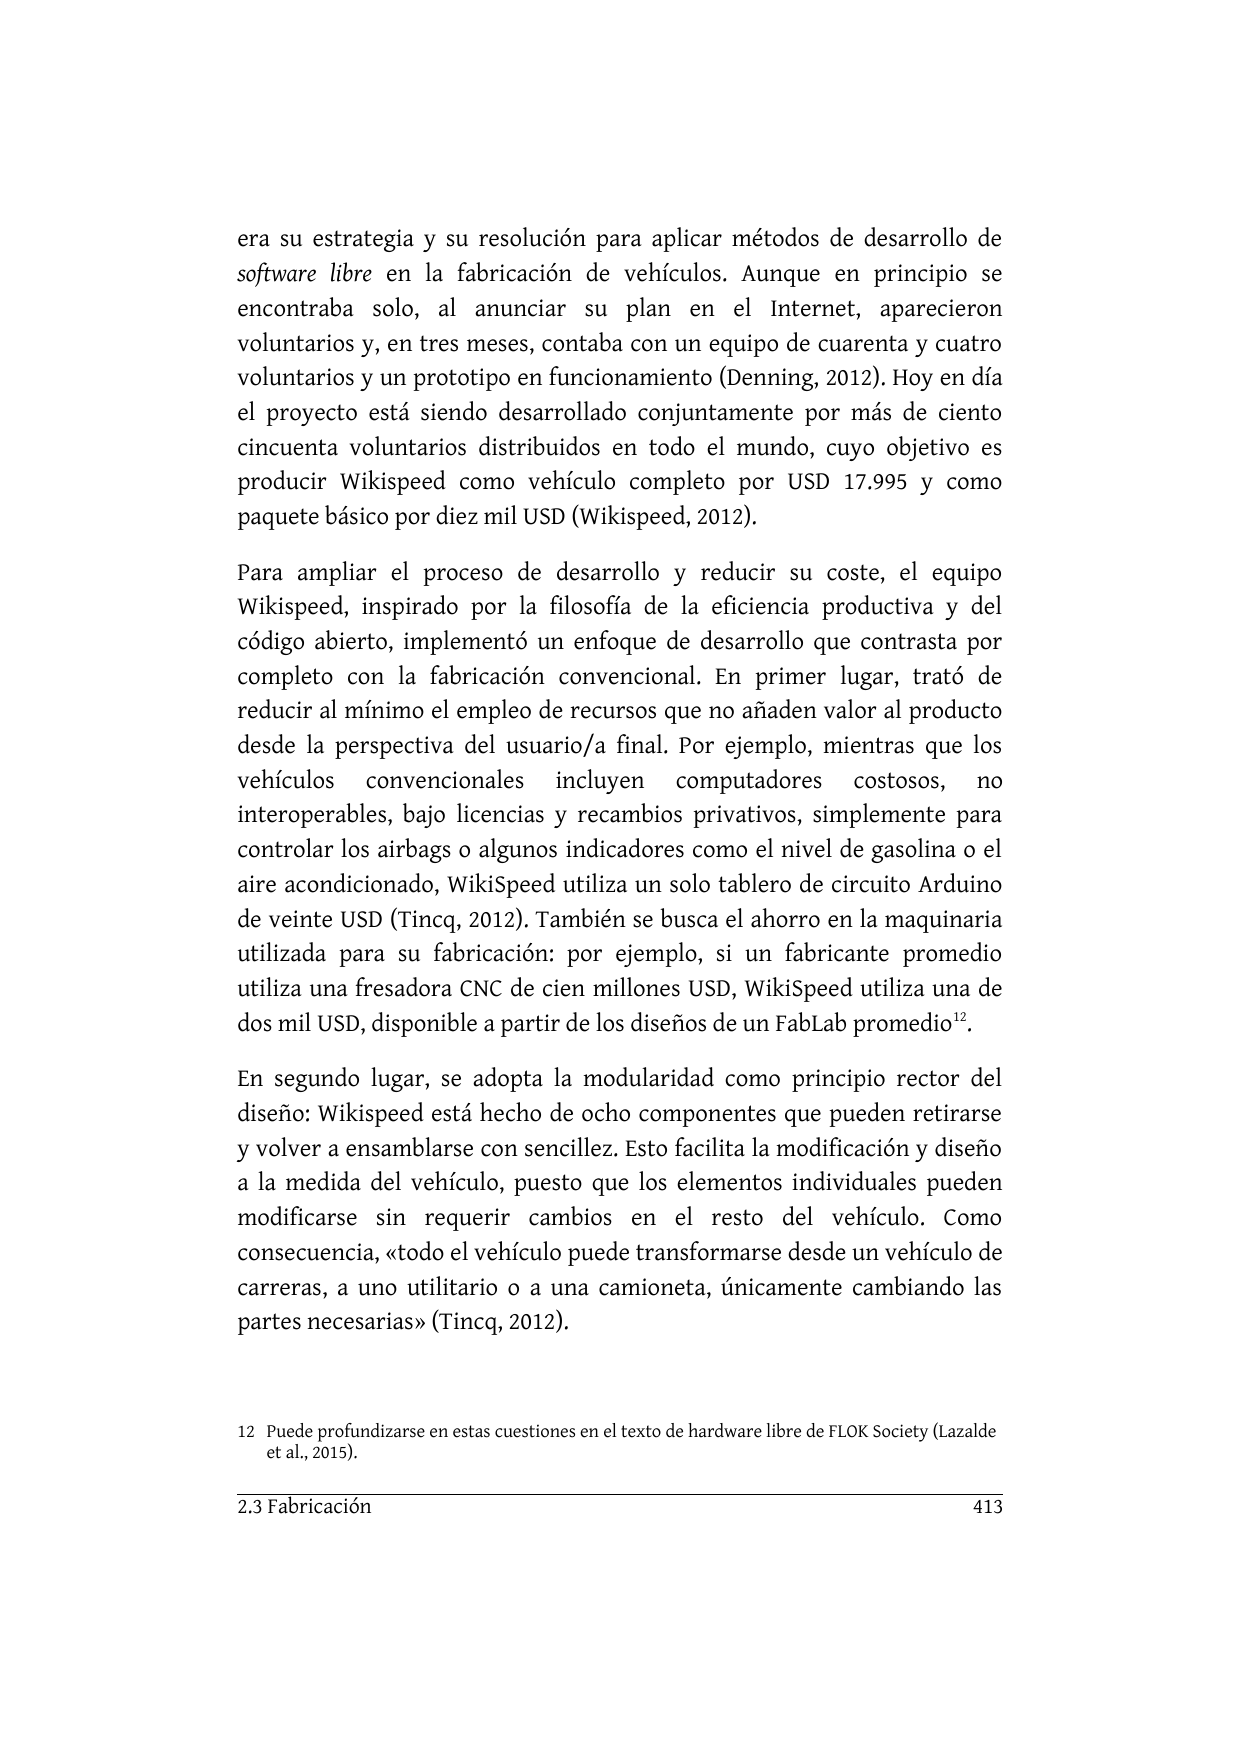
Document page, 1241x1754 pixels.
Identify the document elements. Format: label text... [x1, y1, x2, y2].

text En segundo lugar, se adopta la modularidad como principio rector del diseño: Wikispeed está hecho de ocho componentes que pueden retirarse y volver a ensamblarse con sencillez. Esto facilita la modificación y diseño a la medida del vehículo, puesto que los elementos individuales pueden modificarse sin requerir cambios en el resto del vehículo. Como consecuencia, «todo el vehículo puede transformarse desde un vehículo de carreras, a uno utilitario o a una camioneta, únicamente cambiando las partes necesarias» (Tincq, 2012). [237, 1065, 1003, 1337]
text Puede profundizarse en estas cuestiones en el texto de hardware libre de FLOK Society (Lazalde et al., 2015). [237, 1421, 1003, 1464]
text Para ampliar el proceso de desarrollo y reducir su coste, el equipo Wikispeed, inspirado por la filosofía de la eficiencia productiva y del código abierto, implementó un enfoque de desarrollo que contrasta por completo con la fabricación convencional. En primer lugar, trató de reducir al mínimo el empleo de recursos que no añaden valor al producto desde la perspectiva del usuario/a final. Por ejemplo, mientras que los vehículos convencionales incluyen computadores costosos, no interoperables, bajo licencias y recambios privativos, simplemente para controlar los airbags o algunos indicadores como el nivel de gasolina o el aire acondicionado, WikiSpeed utiliza un solo tablero de circuito Arduino de veinte USD (Tincq, 2012). También se busca el ahorro en la maquinaria utilizada para su fabricación: por ejemplo, si un fabricante promedio utiliza una fresadora CNC de cien millones USD, WikiSpeed utiliza una de dos mil USD, disponible a partir de los diseños de un FabLab promedio. [237, 558, 1003, 1038]
text era su estrategia y su resolución para aplicar métodos de desarrollo de software libre en la fabricación de vehículos. Aunque en principio se encontraba solo, al anunciar su plan en el Internet, aparecieron voluntarios y, en tres meses, contaba con un equipo de cuarenta y cuatro voluntarios y un prototipo en funcionamiento (Denning, 2012). Hoy en día el proyecto está siendo desarrollado conjuntamente por más de ciento cincuenta voluntarios distribuidos en todo el mundo, cuyo objetivo es producir Wikispeed como vehículo completo por USD 17.995 y como paquete básico por diez mil USD (Wikispeed, 2012). [237, 225, 1003, 531]
